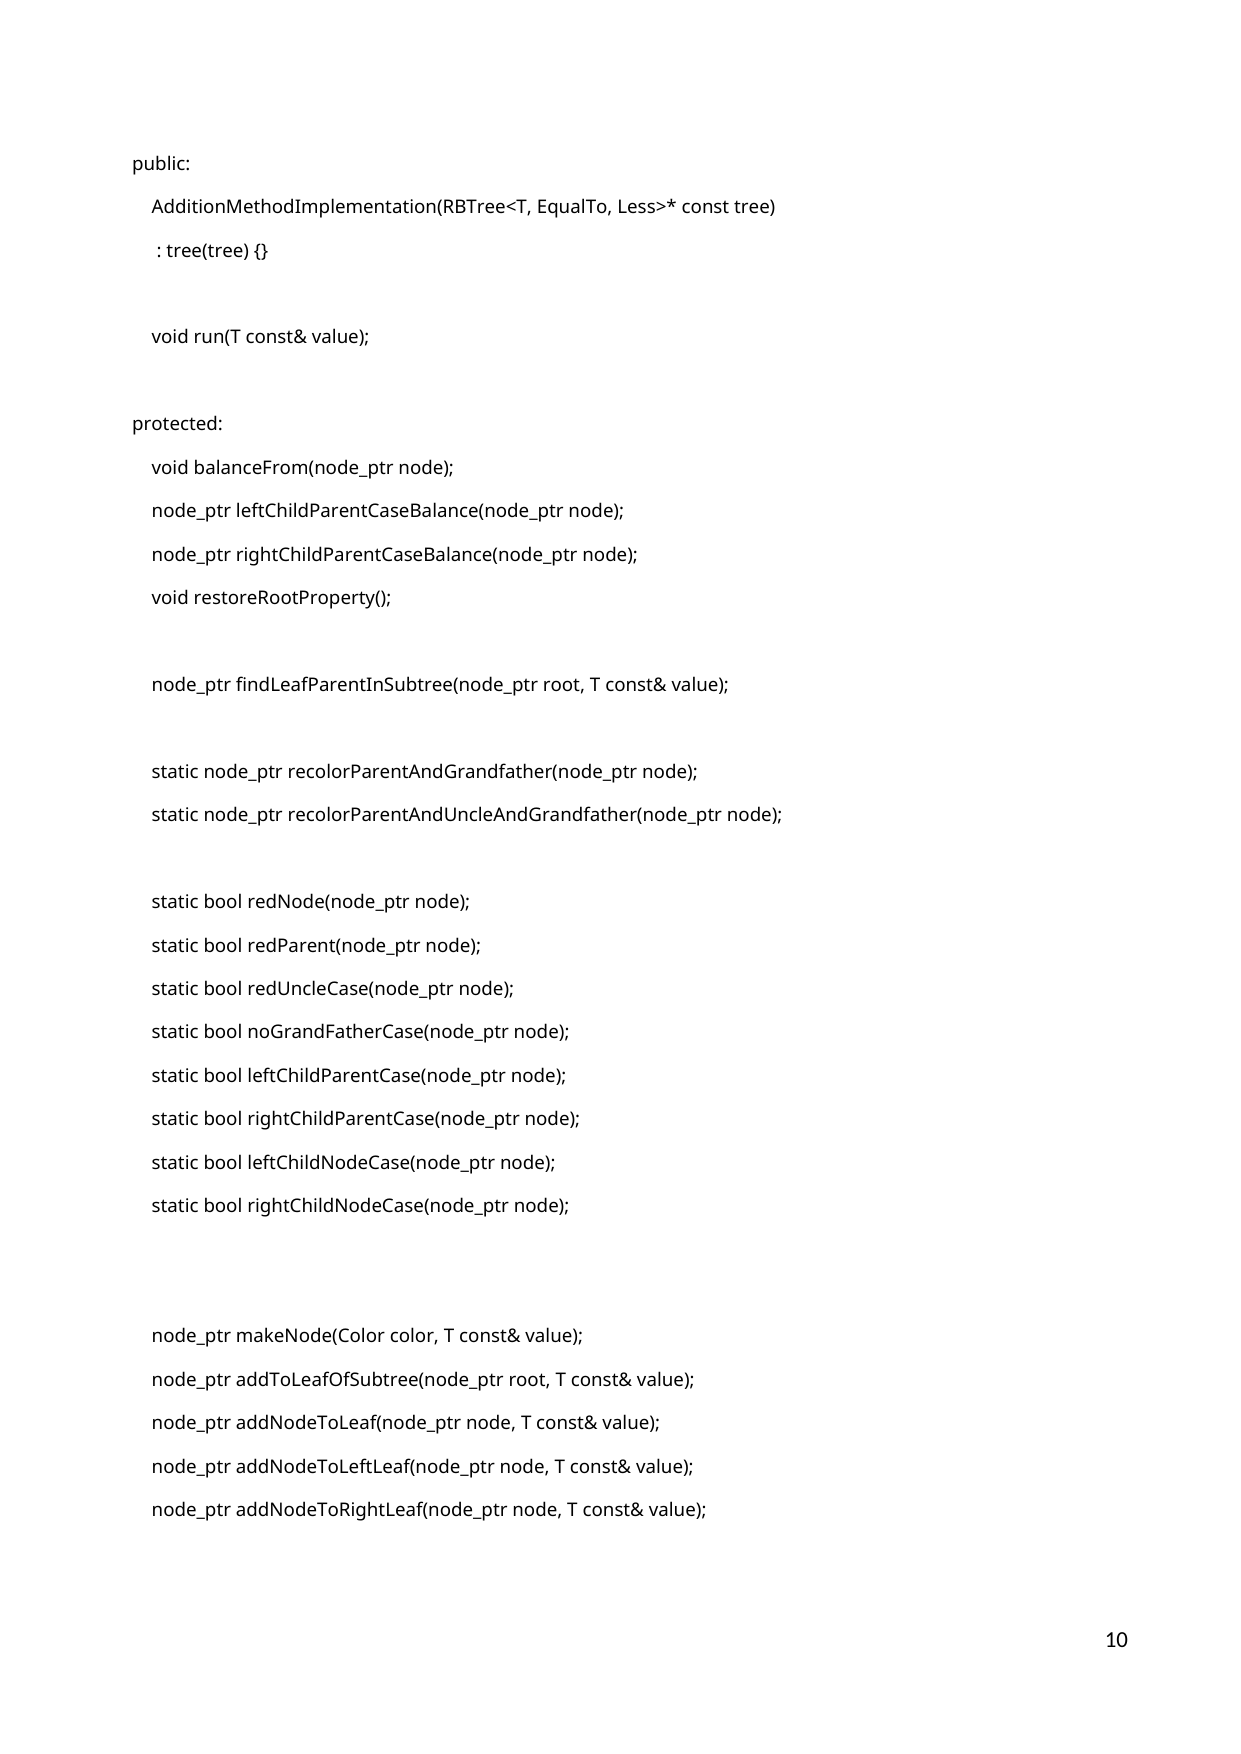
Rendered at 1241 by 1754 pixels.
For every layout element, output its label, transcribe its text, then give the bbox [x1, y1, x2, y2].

text static bool redParent(node_ptr node); [112, 932, 1128, 957]
text static bool redNode(node_ptr node); [112, 888, 1128, 914]
text static bool leftChildNodeCase(node_ptr node); [112, 1149, 1128, 1174]
text void restoreRootProperty(); [112, 584, 1128, 610]
text void run(T const& value); [112, 324, 1128, 349]
text node_ptr findLeafParentInSubtree(node_ptr root, T const& value); [112, 671, 1128, 697]
text node_ptr makeNode(Color color, T const& value); [112, 1323, 1128, 1348]
text protected: [112, 411, 1128, 436]
text public: [112, 150, 1128, 176]
text static bool rightChildNodeCase(node_ptr node); [112, 1192, 1128, 1218]
text node_ptr addNodeToLeaf(node_ptr node, T const& value); [112, 1410, 1128, 1435]
text static bool leftChildParentCase(node_ptr node); [112, 1062, 1128, 1088]
text node_ptr addToLeafOfSubtree(node_ptr root, T const& value); [112, 1366, 1128, 1392]
text static node_ptr recolorParentAndUncleAndGrandfather(node_ptr node); [112, 802, 1128, 827]
text node_ptr addNodeToLeftLeaf(node_ptr node, T const& value); [112, 1453, 1128, 1479]
text AdditionMethodImplementation(RBTree<T, EqualTo, Less>* const tree) [112, 193, 1128, 219]
text static bool redUncleCase(node_ptr node); [112, 975, 1128, 1001]
text static node_ptr recolorParentAndGrandfather(node_ptr node); [112, 758, 1128, 784]
text node_ptr leftChildParentCaseBalance(node_ptr node); [112, 497, 1128, 523]
text node_ptr rightChildParentCaseBalance(node_ptr node); [112, 541, 1128, 566]
text static bool noGrandFatherCase(node_ptr node); [112, 1019, 1128, 1044]
text void balanceFrom(node_ptr node); [112, 454, 1128, 479]
text node_ptr addNodeToRightLeaf(node_ptr node, T const& value); [112, 1497, 1128, 1522]
text static bool rightChildParentCase(node_ptr node); [112, 1106, 1128, 1131]
text : tree(tree) {} [112, 237, 1128, 262]
